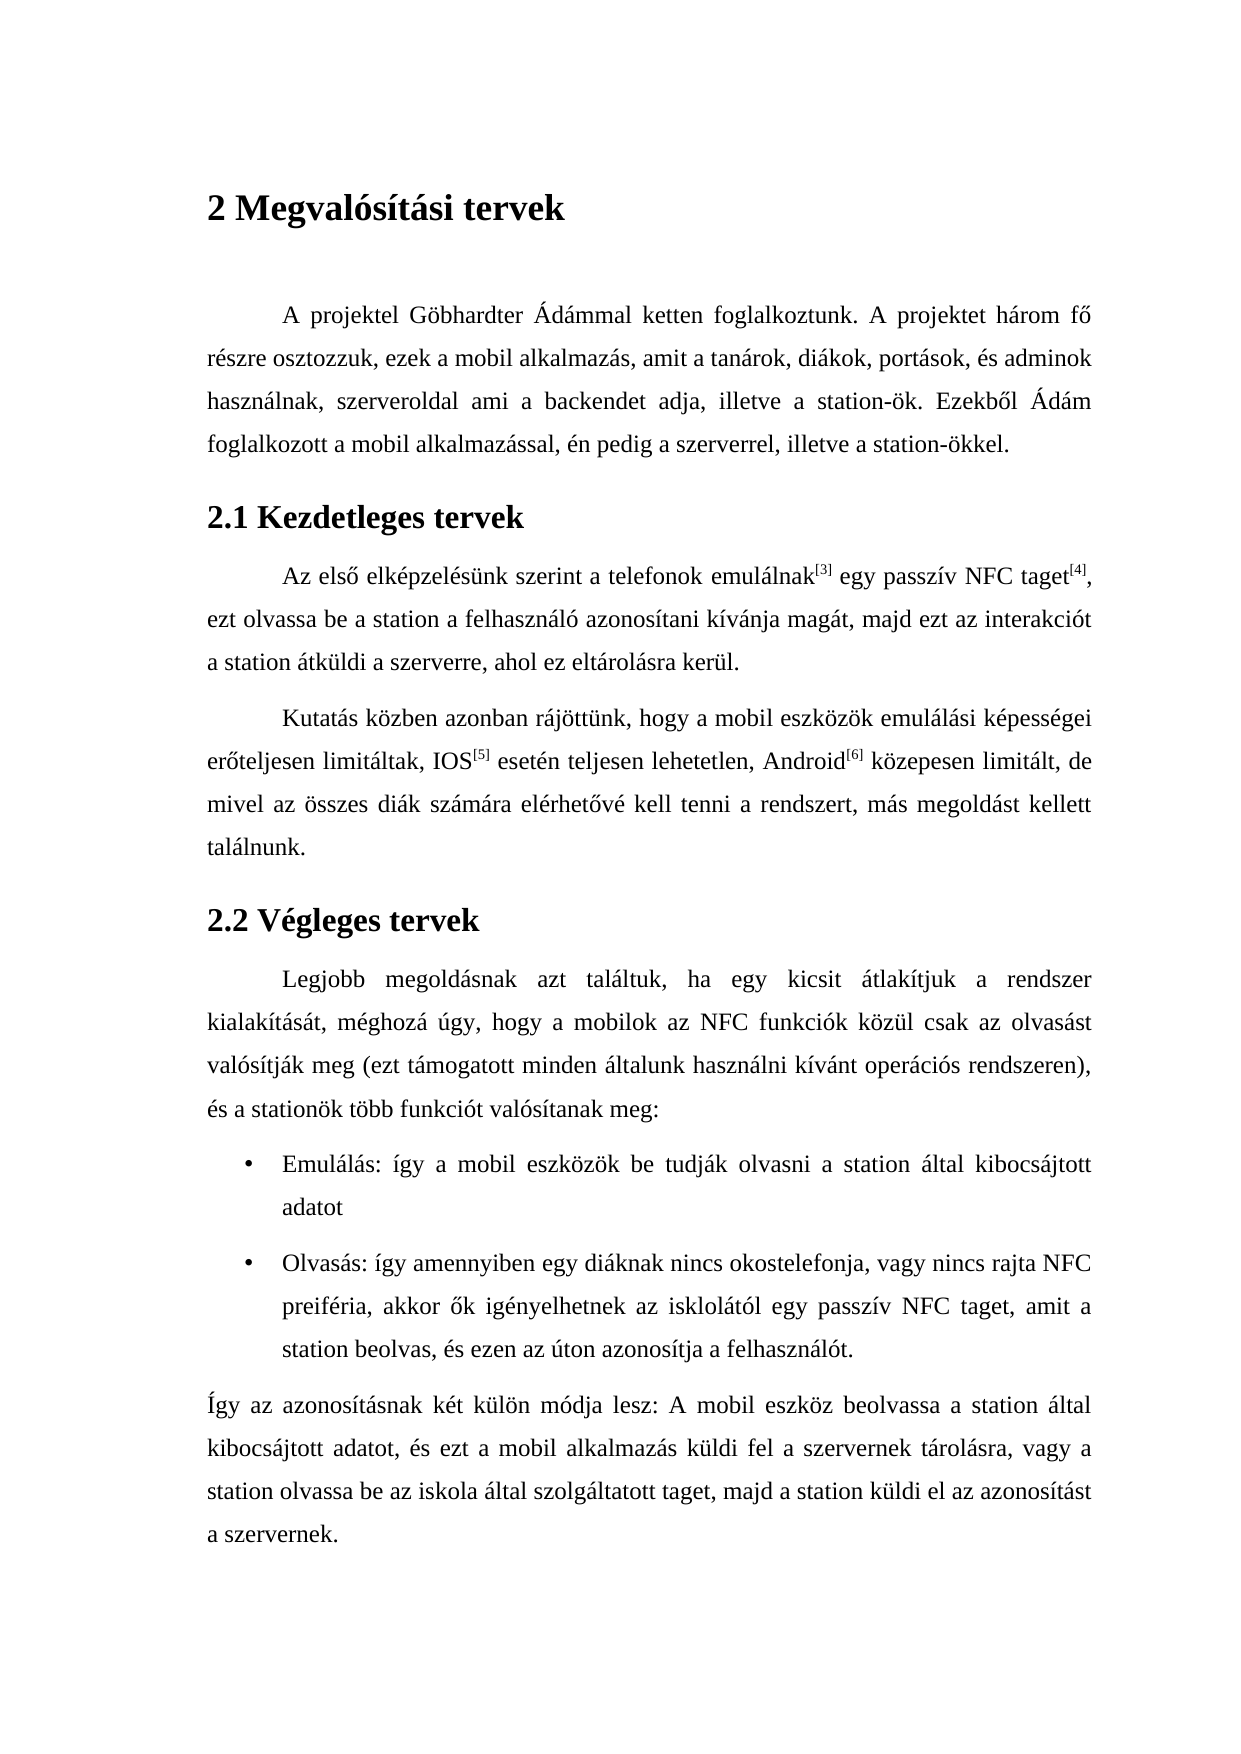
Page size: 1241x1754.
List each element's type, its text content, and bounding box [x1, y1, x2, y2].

text Az első elképzelésünk szerint a telefonok emulálnak[3] egy passzív NFC taget[4], ezt olvassa be a station a felhasználó azonosítani kívánja magát, majd ezt az interakciót a station átküldi a szerverre, ahol ez eltárolásra kerül. [207, 561, 1092, 676]
subtitle Megvalósítási tervek [207, 185, 1092, 228]
text A projektel Göbhardter Ádámmal ketten foglalkoztunk. A projektet három fő részre osztozzuk, ezek a mobil alkalmazás, amit a tanárok, diákok, portások, és adminok használnak, szerveroldal ami a backendet adja, illetve a station-ök. Ezekből Ádám foglalkozott a mobil alkalmazással, én pedig a szerverrel, illetve a station-ökkel. [207, 300, 1092, 458]
list Így az azonosításnak két külön módja lesz: A mobil eszköz beolvassa a station által kibocsájtott adatot, és ezt a mobil alkalmazás küldi fel a szervernek tárolásra, vagy a station olvassa be az iskola által szolgáltatott taget, majd a station küldi el az azonosítást a szervernek. [207, 1390, 1092, 1548]
text Kutatás közben azonban rájöttünk, hogy a mobil eszközök emulálási képességei erőteljesen limitáltak, IOS[5] esetén teljesen lehetetlen, Android[6] közepesen limitált, de mivel az összes diák számára elérhetővé kell tenni a rendszert, más megoldást kellett találnunk. [207, 703, 1092, 861]
text Legjobb megoldásnak azt találtuk, ha egy kicsit átlakítjuk a rendszer kialakítását, méghozá úgy, hogy a mobilok az NFC funkciók közül csak az olvasást valósítják meg (ezt támogatott minden általunk használni kívánt operációs rendszeren), és a stationök több funkciót valósítanak meg: [207, 964, 1092, 1122]
subtitle Végleges tervek [207, 901, 1092, 939]
subtitle Kezdetleges tervek [207, 497, 1092, 536]
list Olvasás: így amennyiben egy diáknak nincs okostelefonja, vagy nincs rajta NFC preiféria, akkor ők igényelhetnek az isklolától egy passzív NFC taget, amit a station beolvas, és ezen az úton azonosítja a felhasználót. [244, 1248, 1092, 1363]
list Emulálás: így a mobil eszközök be tudják olvasni a station által kibocsájtott adatot [244, 1149, 1092, 1221]
